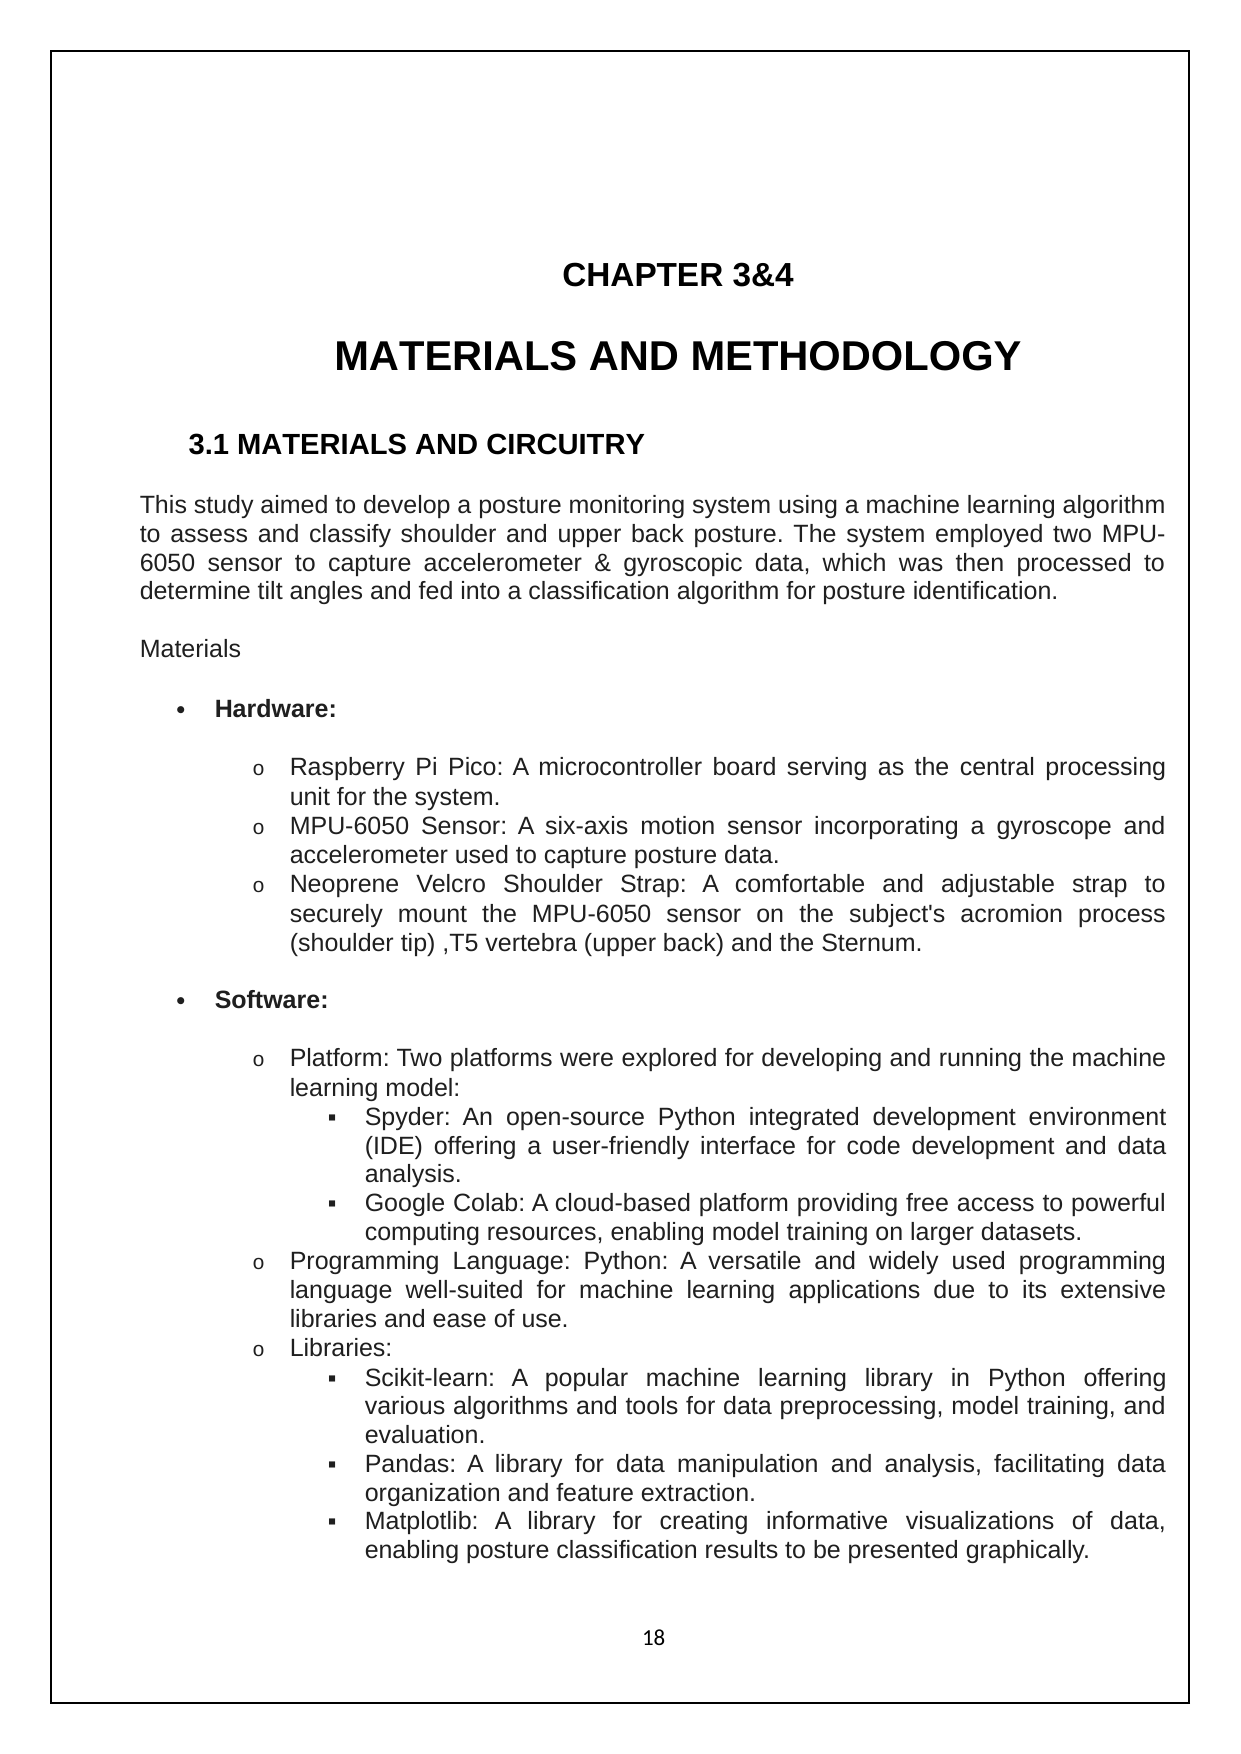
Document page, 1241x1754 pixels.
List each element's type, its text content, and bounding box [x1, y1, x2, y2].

text This study aimed to develop a posture monitoring system using a machine learning algorithm to assess and classify shoulder and upper back posture. The system employed two MPU-6050 sensor to capture accelerometer & gyroscopic data, which was then processed to determine tilt angles and fed into a classification algorithm for posture identification. [139, 490, 1167, 605]
list Scikit-learn: A popular machine learning library in Python offering various algorithms and tools for data preprocessing, model training, and evaluation. [327, 1362, 1167, 1449]
list Matplotlib: A library for creating informative visualizations of data, enabling posture classification results to be presented graphically. [327, 1506, 1167, 1564]
list Libraries: [252, 1333, 1167, 1362]
list Pandas: A library for data manipulation and analysis, facilitating data organization and feature extraction. [327, 1449, 1167, 1506]
subtitle Materials [139, 634, 1167, 663]
list Spyder: An open-source Python integrated development environment (IDE) offering a user-friendly interface for code development and data analysis. [327, 1102, 1167, 1188]
text MATERIALS AND METHODOLOGY [188, 331, 1167, 379]
list Platform: Two platforms were explored for developing and running the machine learning model: [252, 1043, 1167, 1102]
list Hardware: [177, 694, 1167, 723]
list MPU-6050 Sensor: A six-axis motion sensor incorporating a gyroscope and accelerometer used to capture posture data. [252, 811, 1167, 869]
list Software: [177, 986, 1167, 1014]
text CHAPTER 3&4 [188, 254, 1167, 293]
list Programming Language: Python: A versatile and widely used programming language well-suited for machine learning applications due to its extensive libraries and ease of use. [252, 1246, 1167, 1333]
text 3.1 MATERIALS AND CIRCUITRY [188, 427, 1167, 461]
list Neoprene Velcro Shoulder Strap: A comfortable and adjustable strap to securely mount the MPU-6050 sensor on the subject's acromion process (shoulder tip) ,T5 vertebra (upper back) and the Sternum. [252, 869, 1167, 956]
list Raspberry Pi Pico: A microcontroller board serving as the central processing unit for the system. [252, 752, 1167, 811]
list Google Colab: A cloud-based platform providing free access to powerful computing resources, enabling model training on larger datasets. [327, 1188, 1167, 1246]
